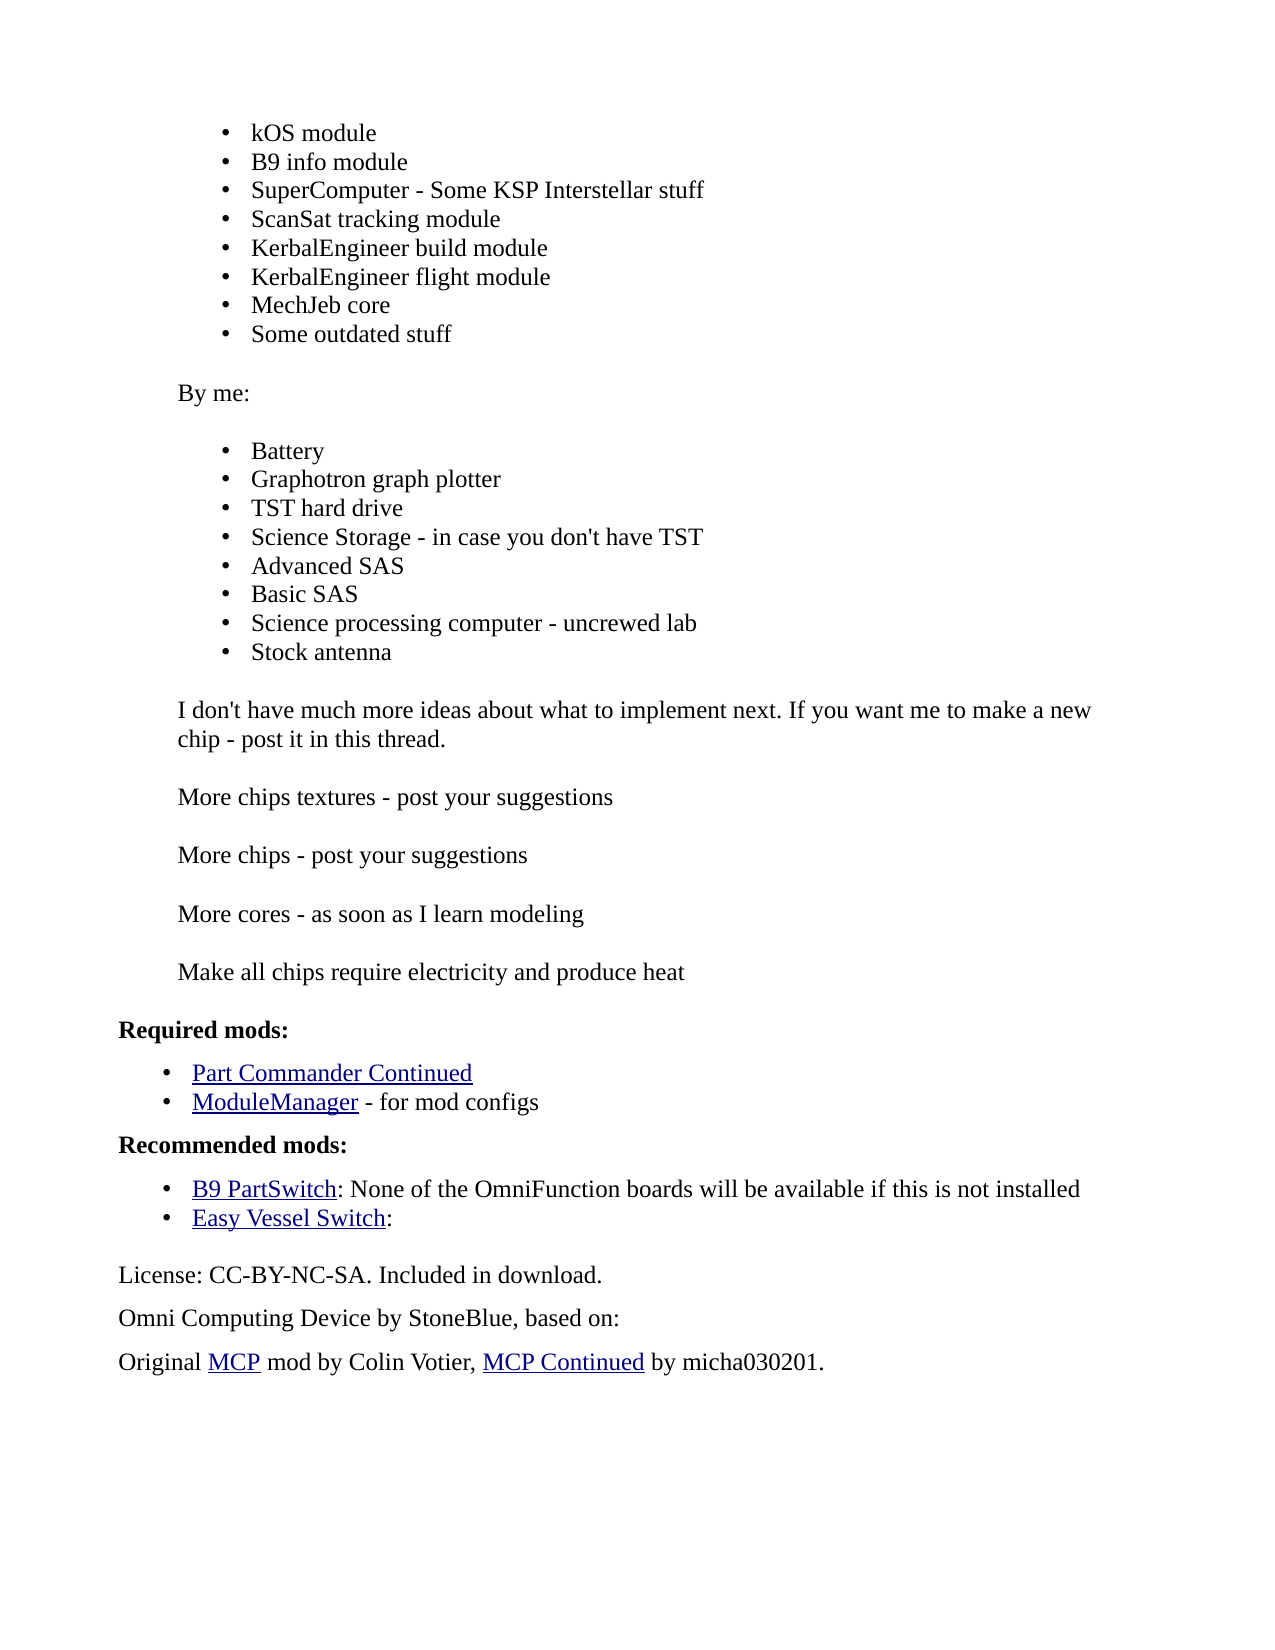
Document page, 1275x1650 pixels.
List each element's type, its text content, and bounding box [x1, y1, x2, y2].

list TST hard drive [221, 493, 1098, 522]
list Some outdated stuff [221, 319, 1098, 348]
text Make all chips require electricity and produce heat [177, 957, 1098, 986]
list Advanced SAS [221, 551, 1098, 579]
text I don't have much more ideas about what to implement next. If you want me to make a new chip - post it in this thread. [177, 695, 1098, 753]
list SuperComputer - Some KSP Interstellar stuff [221, 176, 1098, 204]
list B9 info module [221, 147, 1098, 176]
text Recommended mods: [118, 1131, 1157, 1159]
list KerbalEngineer flight module [221, 262, 1098, 291]
text By me: [177, 378, 1098, 406]
list Basic SAS [221, 579, 1098, 608]
text More chips textures - post your suggestions [177, 782, 1098, 811]
list Science processing computer - uncrewed lab [221, 608, 1098, 637]
list Easy Vessel Switch: [162, 1203, 1157, 1231]
list kOS module [221, 118, 1098, 147]
list Graphotron graph plotter [221, 464, 1098, 493]
list Battery [221, 436, 1098, 464]
list ScanSat tracking module [221, 204, 1098, 233]
list B9 PartSwitch: None of the OmniFunction boards will be available if this is not installed [162, 1174, 1157, 1203]
text More chips - post your suggestions [177, 841, 1098, 869]
text More cores - as soon as I learn modeling [177, 899, 1098, 927]
list Stock antenna [221, 637, 1098, 666]
text Required mods: [118, 1015, 1157, 1044]
text License: CC-BY-NC-SA. Included in download. [118, 1260, 1157, 1289]
text Original MCP mod by Colin Votier, MCP Continued by micha030201. [118, 1347, 1157, 1376]
list KerbalEngineer build module [221, 233, 1098, 262]
list ModuleManager - for mod configs [162, 1087, 1157, 1116]
list Part Commander Continued [162, 1058, 1157, 1087]
text Omni Computing Device by StoneBlue, based on: [118, 1303, 1157, 1332]
list MechJeb core [221, 291, 1098, 319]
list Science Storage - in case you don't have TST [221, 522, 1098, 551]
